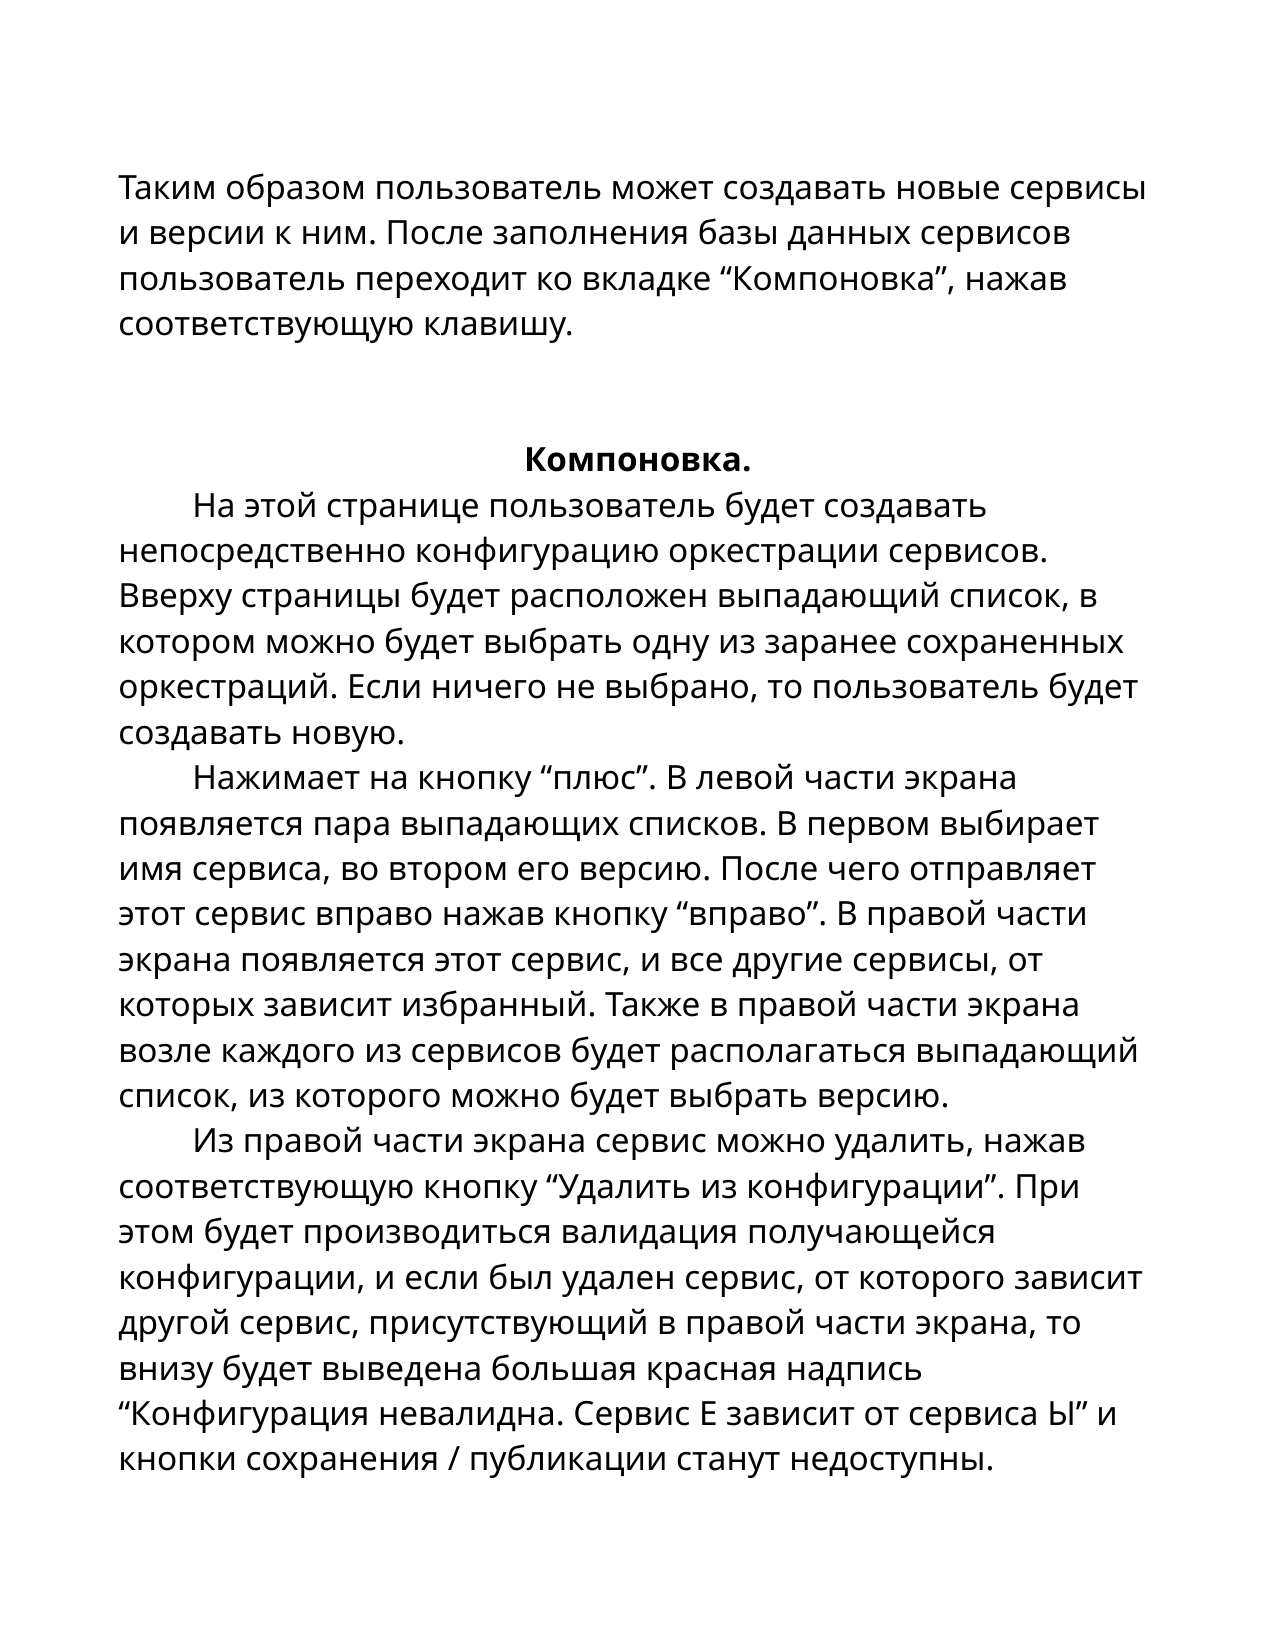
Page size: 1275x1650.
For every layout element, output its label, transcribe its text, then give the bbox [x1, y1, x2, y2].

text На этой странице пользователь будет создавать непосредственно конфигурацию оркестрации сервисов. Вверху страницы будет расположен выпадающий список, в котором можно будет выбрать одну из заранее сохраненных оркестраций. Если ничего не выбрано, то пользователь будет создавать новую. [118, 481, 1157, 754]
text Нажимает на кнопку “плюс”. В левой части экрана появляется пара выпадающих списков. В первом выбирает имя сервиса, во втором его версию. После чего отправляет этот сервис вправо нажав кнопку “вправо”. В правой части экрана появляется этот сервис, и все другие сервисы, от которых зависит избранный. Также в правой части экрана возле каждого из сервисов будет располагаться выпадающий список, из которого можно будет выбрать версию. [118, 754, 1157, 1117]
text Из правой части экрана сервис можно удалить, нажав соответствующую кнопку “Удалить из конфигурации”. При этом будет производиться валидация получающейся конфигурации, и если был удален сервис, от которого зависит другой сервис, присутствующий в правой части экрана, то внизу будет выведена большая красная надпись “Конфигурация невалидна. Сервис Е зависит от сервиса Ы” и кнопки сохранения / публикации станут недоступны. [118, 1117, 1157, 1481]
text Таким образом пользователь может создавать новые сервисы и версии к ним. После заполнения базы данных сервисов пользователь переходит ко вкладке “Компоновка”, нажав соответствующую клавишу. [118, 163, 1157, 345]
text Компоновка. [118, 436, 1157, 481]
